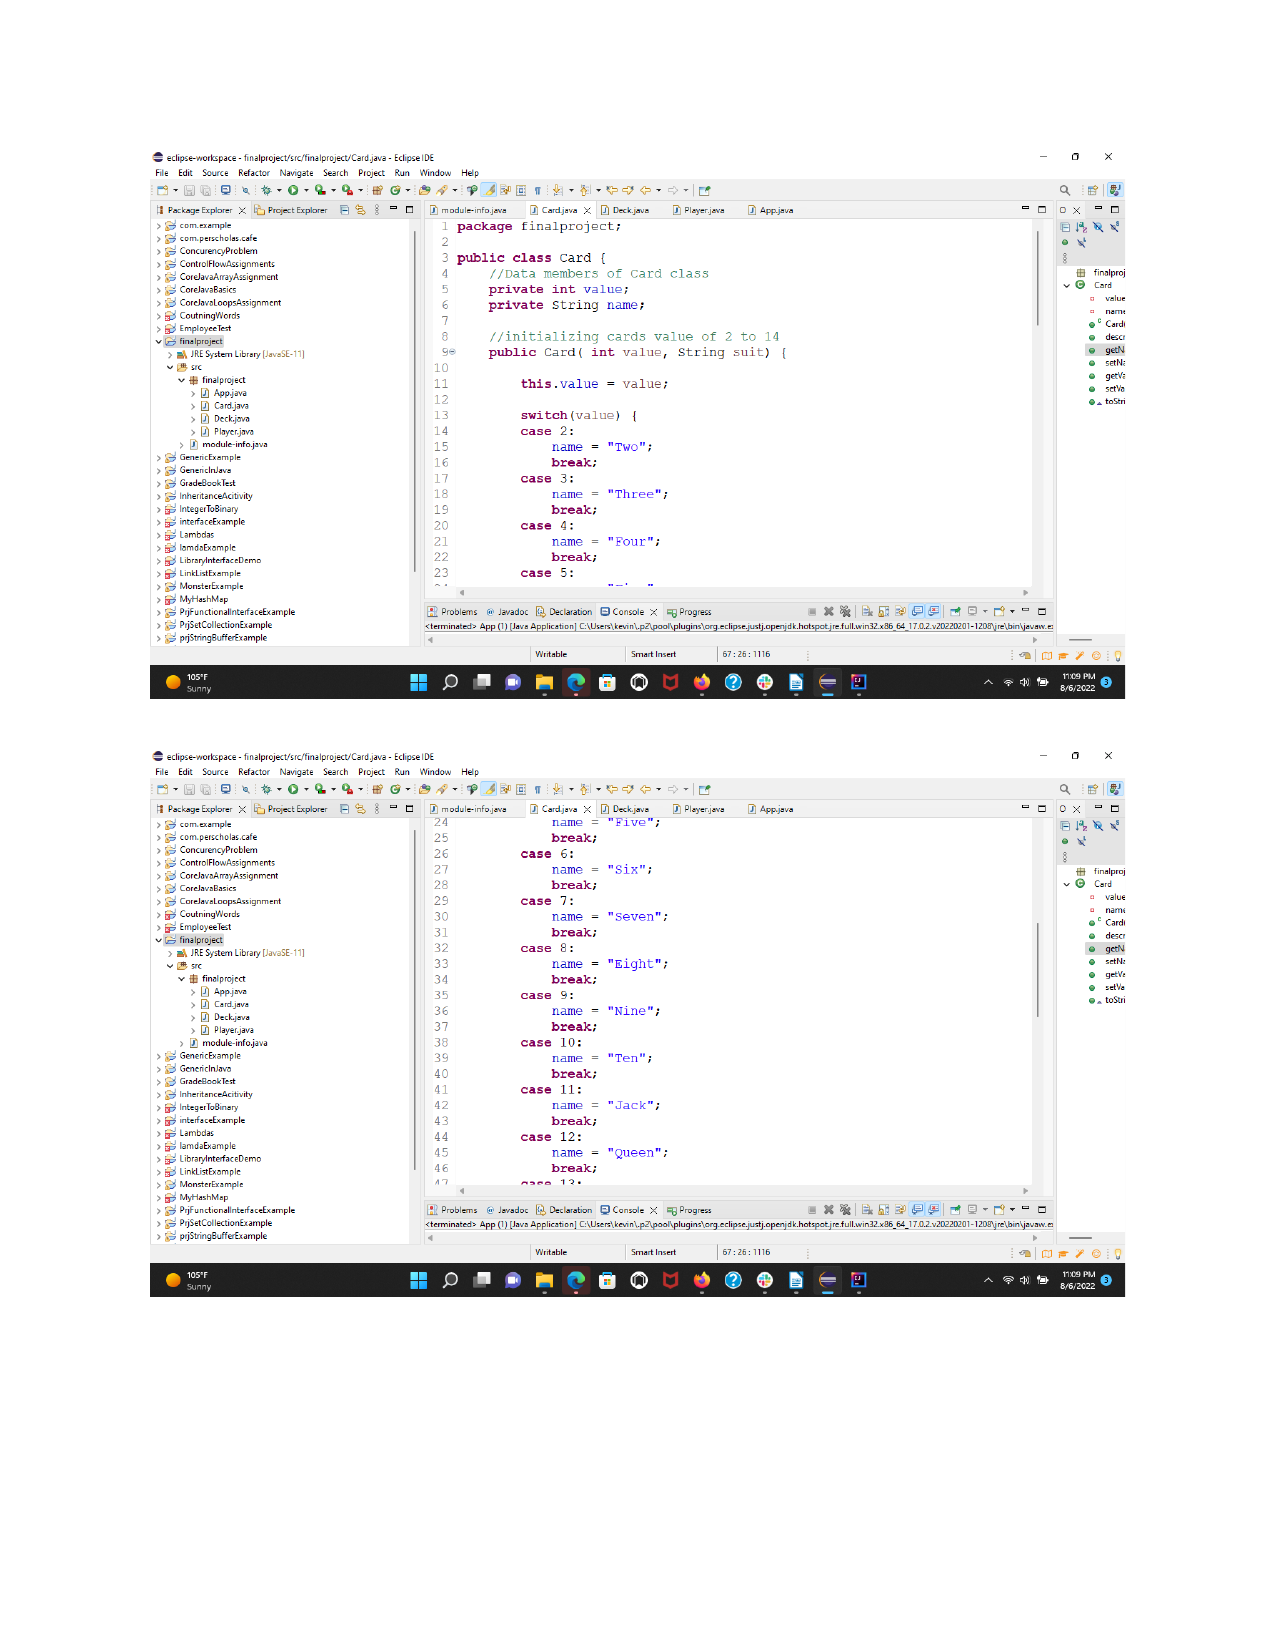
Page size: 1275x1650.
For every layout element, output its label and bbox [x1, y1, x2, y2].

picture [150, 150, 1125, 699]
picture [150, 748, 1125, 1297]
